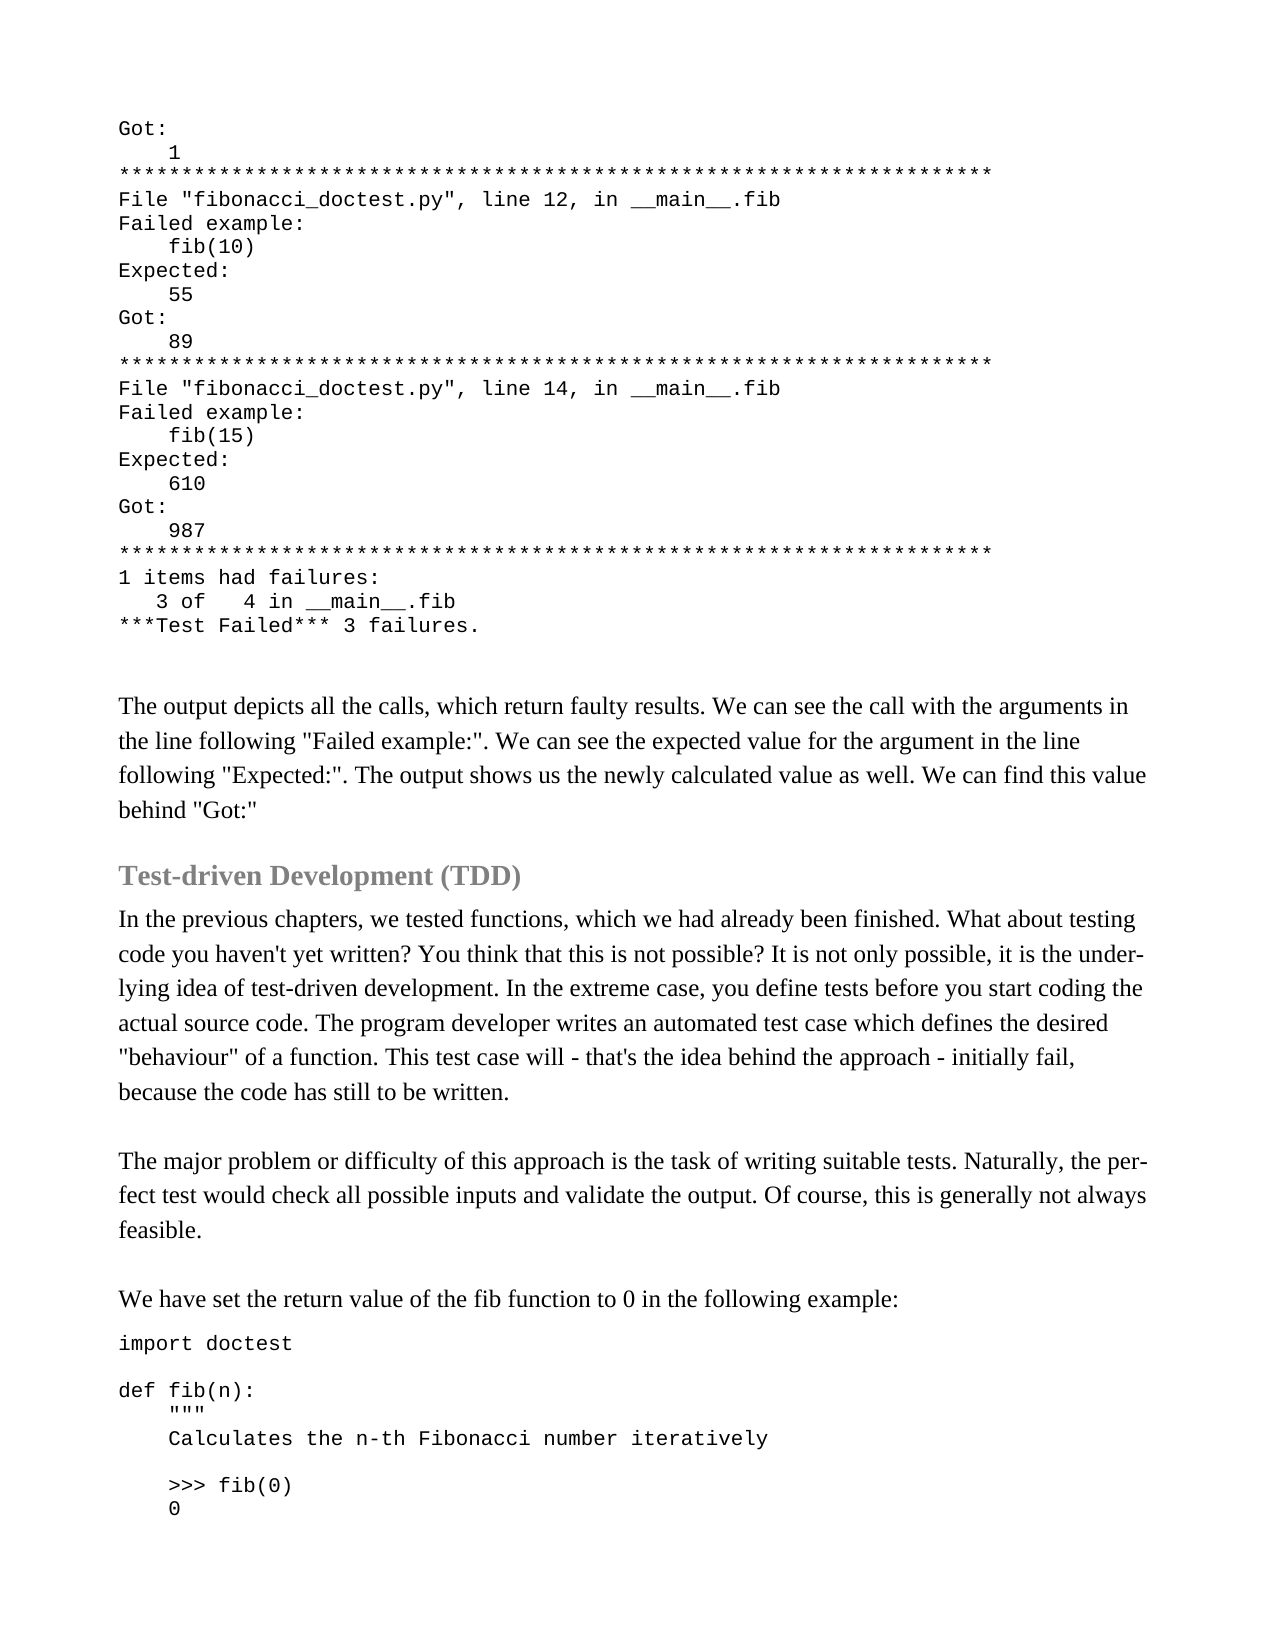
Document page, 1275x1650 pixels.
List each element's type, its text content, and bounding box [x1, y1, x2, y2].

text 987 [118, 520, 1157, 544]
text >>> fib(0) [118, 1475, 1157, 1498]
text In the previous chapters, we tested functions, which we had already been finished. What about testing code you haven't yet written? You think that this is not possible? It is not only possible, it is the un­der­ly­ing idea of test-dri­ven de­vel­opment. In the extreme case, you define tests be­fore you start coding the actual source code. The program developer writes an automated test case which defines the desired "behaviour" of a function. This test case will - that's the idea behind the approach - initially fail, because the code has still to be written. The major problem or diffi­culty of this approach is the task of writ­ing suitable tests. Naturally, the per­fect test would check all pos­si­ble in­puts and val­i­date the out­put. Of course, this is generally not always feasible. We have set the return value of the fib function to 0 in the following example: [118, 904, 1157, 1313]
text import doctest [118, 1333, 1157, 1357]
text ********************************************************************** [118, 354, 1157, 378]
text Expected: [118, 260, 1157, 284]
text Failed example: [118, 213, 1157, 236]
text fib(15) [118, 426, 1157, 449]
text 89 [118, 331, 1157, 354]
text ********************************************************************** [118, 165, 1157, 189]
text File "fibonacci_doctest.py", line 12, in __main__.fib [118, 189, 1157, 213]
text fib(10) [118, 236, 1157, 260]
text 1 [118, 142, 1157, 165]
text The output depicts all the calls, which return faulty results. We can see the call with the arguments in the line following "Failed example:". We can see the expected value for the argument in the line following "Expected:". The output shows us the newly calculated value as well. We can find this value behind "Got:" [118, 691, 1157, 824]
text 55 [118, 284, 1157, 307]
text Got: [118, 307, 1157, 331]
text Expected: [118, 449, 1157, 473]
text Got: [118, 496, 1157, 520]
text File "fibonacci_doctest.py", line 14, in __main__.fib [118, 378, 1157, 402]
text 610 [118, 473, 1157, 496]
text Got: [118, 118, 1157, 142]
text 1 items had failures: [118, 567, 1157, 591]
text Failed example: [118, 402, 1157, 426]
text 0 [118, 1498, 1157, 1522]
text def fib(n): [118, 1380, 1157, 1404]
text """ [118, 1404, 1157, 1427]
text 3 of 4 in __main__.fib [118, 591, 1157, 615]
text ***Test Failed*** 3 failures. [118, 615, 1157, 638]
text Calculates the n-th Fibonacci number iteratively [118, 1427, 1157, 1451]
text ********************************************************************** [118, 544, 1157, 567]
subtitle Test-driven Development (TDD) [118, 858, 1157, 892]
